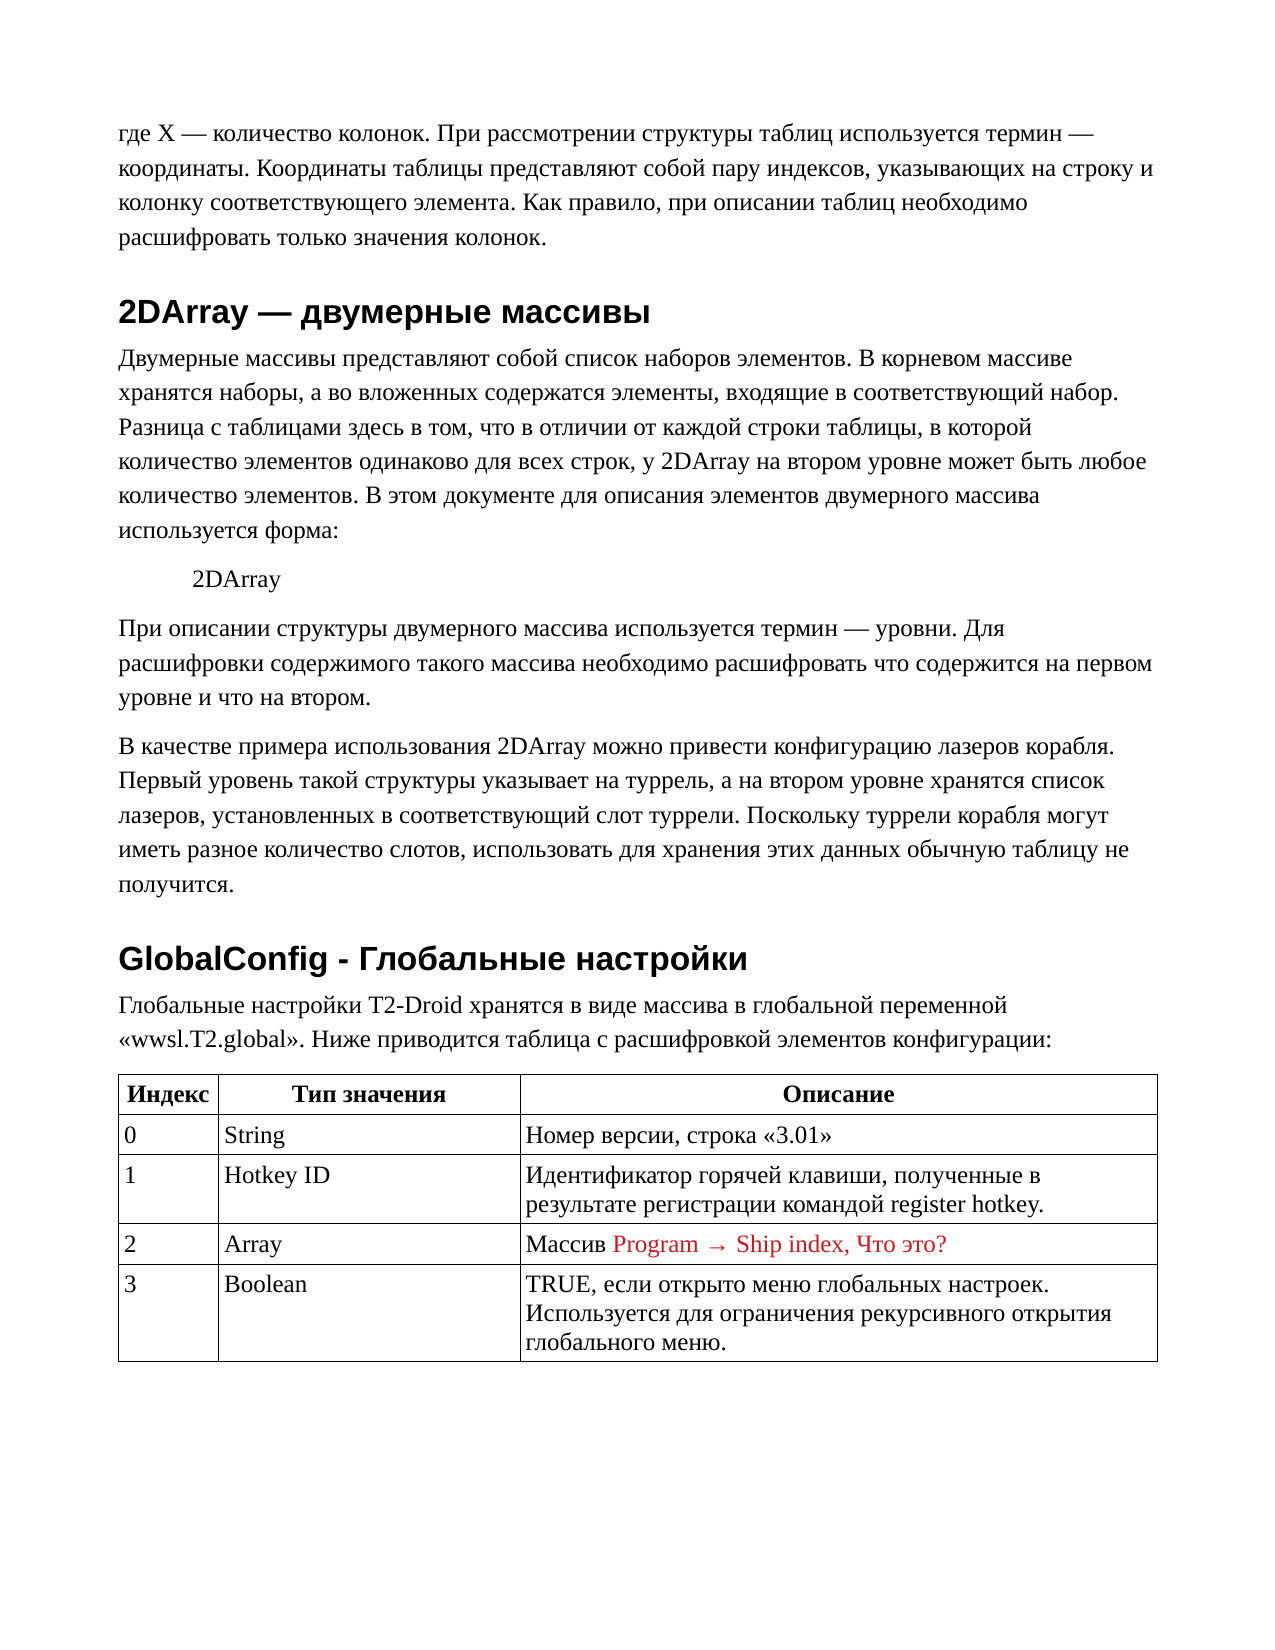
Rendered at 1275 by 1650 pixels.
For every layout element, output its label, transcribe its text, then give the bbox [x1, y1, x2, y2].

table_header Индекс [119, 1075, 218, 1114]
table_cell Идентификатор горячей клавиши, полученные в результате регистрации командой register hotkey. [521, 1155, 1157, 1223]
subtitle GlobalConfig - Глобальные настройки [118, 939, 1157, 978]
table_cell Boolean [219, 1265, 520, 1361]
table_cell 2 [119, 1224, 218, 1264]
table_cell TRUE, если открыто меню глобальных настроек. Используется для ограничения рекурсивного открытия глобального меню. [521, 1265, 1157, 1361]
table_cell Array [219, 1224, 520, 1264]
table_cell Массив Program → Ship index, Что это? [521, 1224, 1157, 1264]
table_cell 0 [119, 1115, 218, 1154]
table_cell Номер версии, строка «3.01» [521, 1115, 1157, 1154]
subtitle 2DArray — двумерные массивы [118, 291, 1157, 330]
text При описании структуры двумерного массива используется термин — уровни. Для расшифровки содержимого такого массива необходимо расшифровать что содержится на первом уровне и что на втором. [118, 613, 1157, 711]
table_cell 3 [119, 1265, 218, 1361]
table_header Тип значения [219, 1075, 520, 1114]
text В качестве примера использования 2DArray можно привести конфигурацию лазеров корабля. Первый уровень такой структуры указывает на туррель, а на втором уровне хранятся список лазеров, установленных в соответствующий слот туррели. Поскольку туррели корабля могут иметь разное количество слотов, использовать для хранения этих данных обычную таблицу не получится. [118, 731, 1157, 898]
table_cell String [219, 1115, 520, 1154]
text где X — количество колонок. При рассмотрении структуры таблиц используется термин — координаты. Координаты таблицы представляют собой пару индексов, указывающих на строку и колонку соответствующего элемента. Как правило, при описании таблиц необходимо расшифровать только значения колонок. [118, 118, 1157, 250]
table_header Описание [521, 1075, 1157, 1114]
text Глобальные настройки T2-Droid хранятся в виде массива в глобальной переменной «wwsl.T2.global». Ниже приводится таблица с расшифровкой элементов конфигурации: [118, 990, 1157, 1053]
text Двумерные массивы представляют собой список наборов элементов. В корневом массиве хранятся наборы, а во вложенных содержатся элементы, входящие в соответствующий набор. Разница с таблицами здесь в том, что в отличии от каждой строки таблицы, в которой количество элементов одинаково для всех строк, у 2DArray на втором уровне может быть любое количество элементов. В этом документе для описания элементов двумерного массива используется форма: [118, 343, 1157, 544]
table_cell 1 [119, 1155, 218, 1223]
text 2DArray [118, 564, 1157, 593]
table_cell Hotkey ID [219, 1155, 520, 1223]
